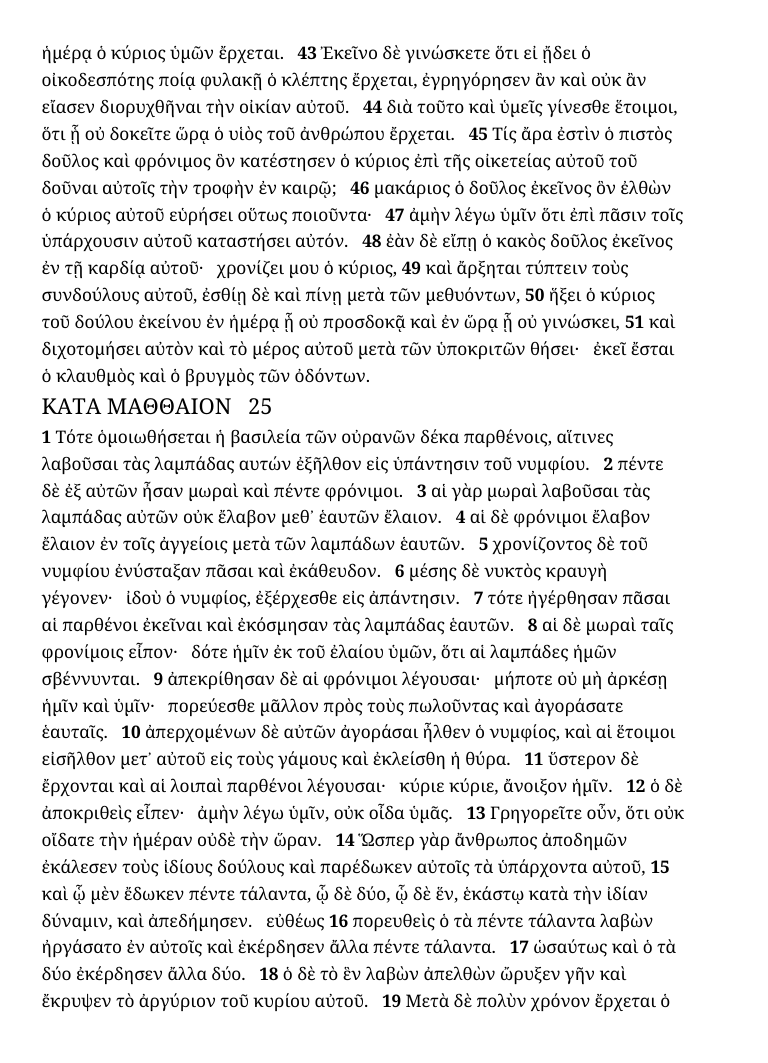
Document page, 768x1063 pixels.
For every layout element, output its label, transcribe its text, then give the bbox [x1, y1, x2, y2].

text ἡμέρᾳ ὁ κύριος ὑμῶν ἔρχεται. 43 Ἐκεῖνο δὲ γινώσκετε ὅτι εἰ ᾔδει ὁ οἰκοδεσπότης ποίᾳ φυλακῇ ὁ κλέπτης ἔρχεται, ἐγρηγόρησεν ἂν καὶ οὐκ ἂν εἴασεν διορυχθῆναι τὴν οἰκίαν αὐτοῦ. 44 διὰ τοῦτο καὶ ὑμεῖς γίνεσθε ἕτοιμοι, ὅτι ᾗ οὐ δοκεῖτε ὥρᾳ ὁ υἱὸς τοῦ ἀνθρώπου ἔρχεται. 45 Τίς ἄρα ἐστὶν ὁ πιστὸς δοῦλος καὶ φρόνιμος ὃν κατέστησεν ὁ κύριος ἐπὶ τῆς οἰκετείας αὐτοῦ τοῦ δοῦναι αὐτοῖς τὴν τροφὴν ἐν καιρῷ; 46 μακάριος ὁ δοῦλος ἐκεῖνος ὃν ἐλθὼν ὁ κύριος αὐτοῦ εὑρήσει οὕτως ποιοῦντα· 47 ἀμὴν λέγω ὑμῖν ὅτι ἐπὶ πᾶσιν τοῖς ὑπάρχουσιν αὐτοῦ καταστήσει αὐτόν. 48 ἐὰν δὲ εἴπῃ ὁ κακὸς δοῦλος ἐκεῖνος ἐν τῇ καρδίᾳ αὐτοῦ· χρονίζει μου ὁ κύριος, 49 καὶ ἄρξηται τύπτειν τοὺς συνδούλους αὐτοῦ, ἐσθίῃ δὲ καὶ πίνῃ μετὰ τῶν μεθυόντων, 50 ἥξει ὁ κύριος τοῦ δούλου ἐκείνου ἐν ἡμέρᾳ ᾗ οὐ προσδοκᾷ καὶ ἐν ὥρᾳ ᾗ οὐ γινώσκει, 51 καὶ διχοτομήσει αὐτὸν καὶ τὸ μέρος αὐτοῦ μετὰ τῶν ὑποκριτῶν θήσει· ἐκεῖ ἔσται ὁ κλαυθμὸς καὶ ὁ βρυγμὸς τῶν ὀδόντων. [41, 41, 685, 387]
text ΚΑΤΑ ΜΑΘΘΑΙΟΝ 25 [41, 391, 685, 421]
text 1 Τότε ὁμοιωθήσεται ἡ βασιλεία τῶν οὐρανῶν δέκα παρθένοις, αἵτινες λαβοῦσαι τὰς λαμπάδας αυτών ἐξῆλθον εἰς ὑπάντησιν τοῦ νυμφίου. 2 πέντε δὲ ἐξ αὐτῶν ἦσαν μωραὶ καὶ πέντε φρόνιμοι. 3 αἱ γὰρ μωραὶ λαβοῦσαι τὰς λαμπάδας αὐτῶν οὐκ ἔλαβον μεθ᾽ ἑαυτῶν ἔλαιον. 4 αἱ δὲ φρόνιμοι ἔλαβον ἔλαιον ἐν τοῖς ἀγγείοις μετὰ τῶν λαμπάδων ἑαυτῶν. 5 χρονίζοντος δὲ τοῦ νυμφίου ἐνύσταξαν πᾶσαι καὶ ἐκάθευδον. 6 μέσης δὲ νυκτὸς κραυγὴ γέγονεν· ἰδοὺ ὁ νυμφίος, ἐξέρχεσθε εἰς ἀπάντησιν. 7 τότε ἠγέρθησαν πᾶσαι αἱ παρθένοι ἐκεῖναι καὶ ἐκόσμησαν τὰς λαμπάδας ἑαυτῶν. 8 αἱ δὲ μωραὶ ταῖς φρονίμοις εἶπον· δότε ἡμῖν ἐκ τοῦ ἐλαίου ὑμῶν, ὅτι αἱ λαμπάδες ἡμῶν σβέννυνται. 9 ἀπεκρίθησαν δὲ αἱ φρόνιμοι λέγουσαι· μήποτε οὐ μὴ ἀρκέσῃ ἡμῖν καὶ ὑμῖν· πορεύεσθε μᾶλλον πρὸς τοὺς πωλοῦντας καὶ ἀγοράσατε ἑαυταῖς. 10 ἀπερχομένων δὲ αὐτῶν ἀγοράσαι ἦλθεν ὁ νυμφίος, καὶ αἱ ἕτοιμοι εἰσῆλθον μετ᾽ αὐτοῦ εἰς τοὺς γάμους καὶ ἐκλείσθη ἡ θύρα. 11 ὕστερον δὲ ἔρχονται καὶ αἱ λοιπαὶ παρθένοι λέγουσαι· κύριε κύριε, ἄνοιξον ἡμῖν. 12 ὁ δὲ ἀποκριθεὶς εἶπεν· ἀμὴν λέγω ὑμῖν, οὐκ οἶδα ὑμᾶς. 13 Γρηγορεῖτε οὖν, ὅτι οὐκ οἴδατε τὴν ἡμέραν οὐδὲ τὴν ὥραν. 14 Ὥσπερ γὰρ ἄνθρωπος ἀποδημῶν ἐκάλεσεν τοὺς ἰδίους δούλους καὶ παρέδωκεν αὐτοῖς τὰ ὑπάρχοντα αὐτοῦ, 15 καὶ ᾧ μὲν ἔδωκεν πέντε τάλαντα, ᾧ δὲ δύο, ᾧ δὲ ἕν, ἑκάστῳ κατὰ τὴν ἰδίαν δύναμιν, καὶ ἀπεδήμησεν. εὐθέως 16 πορευθεὶς ὁ τὰ πέντε τάλαντα λαβὼν ἠργάσατο ἐν αὐτοῖς καὶ ἐκέρδησεν ἄλλα πέντε τάλαντα. 17 ὡσαύτως καὶ ὁ τὰ δύο ἐκέρδησεν ἄλλα δύο. 18 ὁ δὲ τὸ ἓν λαβὼν ἀπελθὼν ὤρυξεν γῆν καὶ ἔκρυψεν τὸ ἀργύριον τοῦ κυρίου αὐτοῦ. 19 Μετὰ δὲ πολὺν χρόνον ἔρχεται ὁ [41, 425, 685, 1013]
